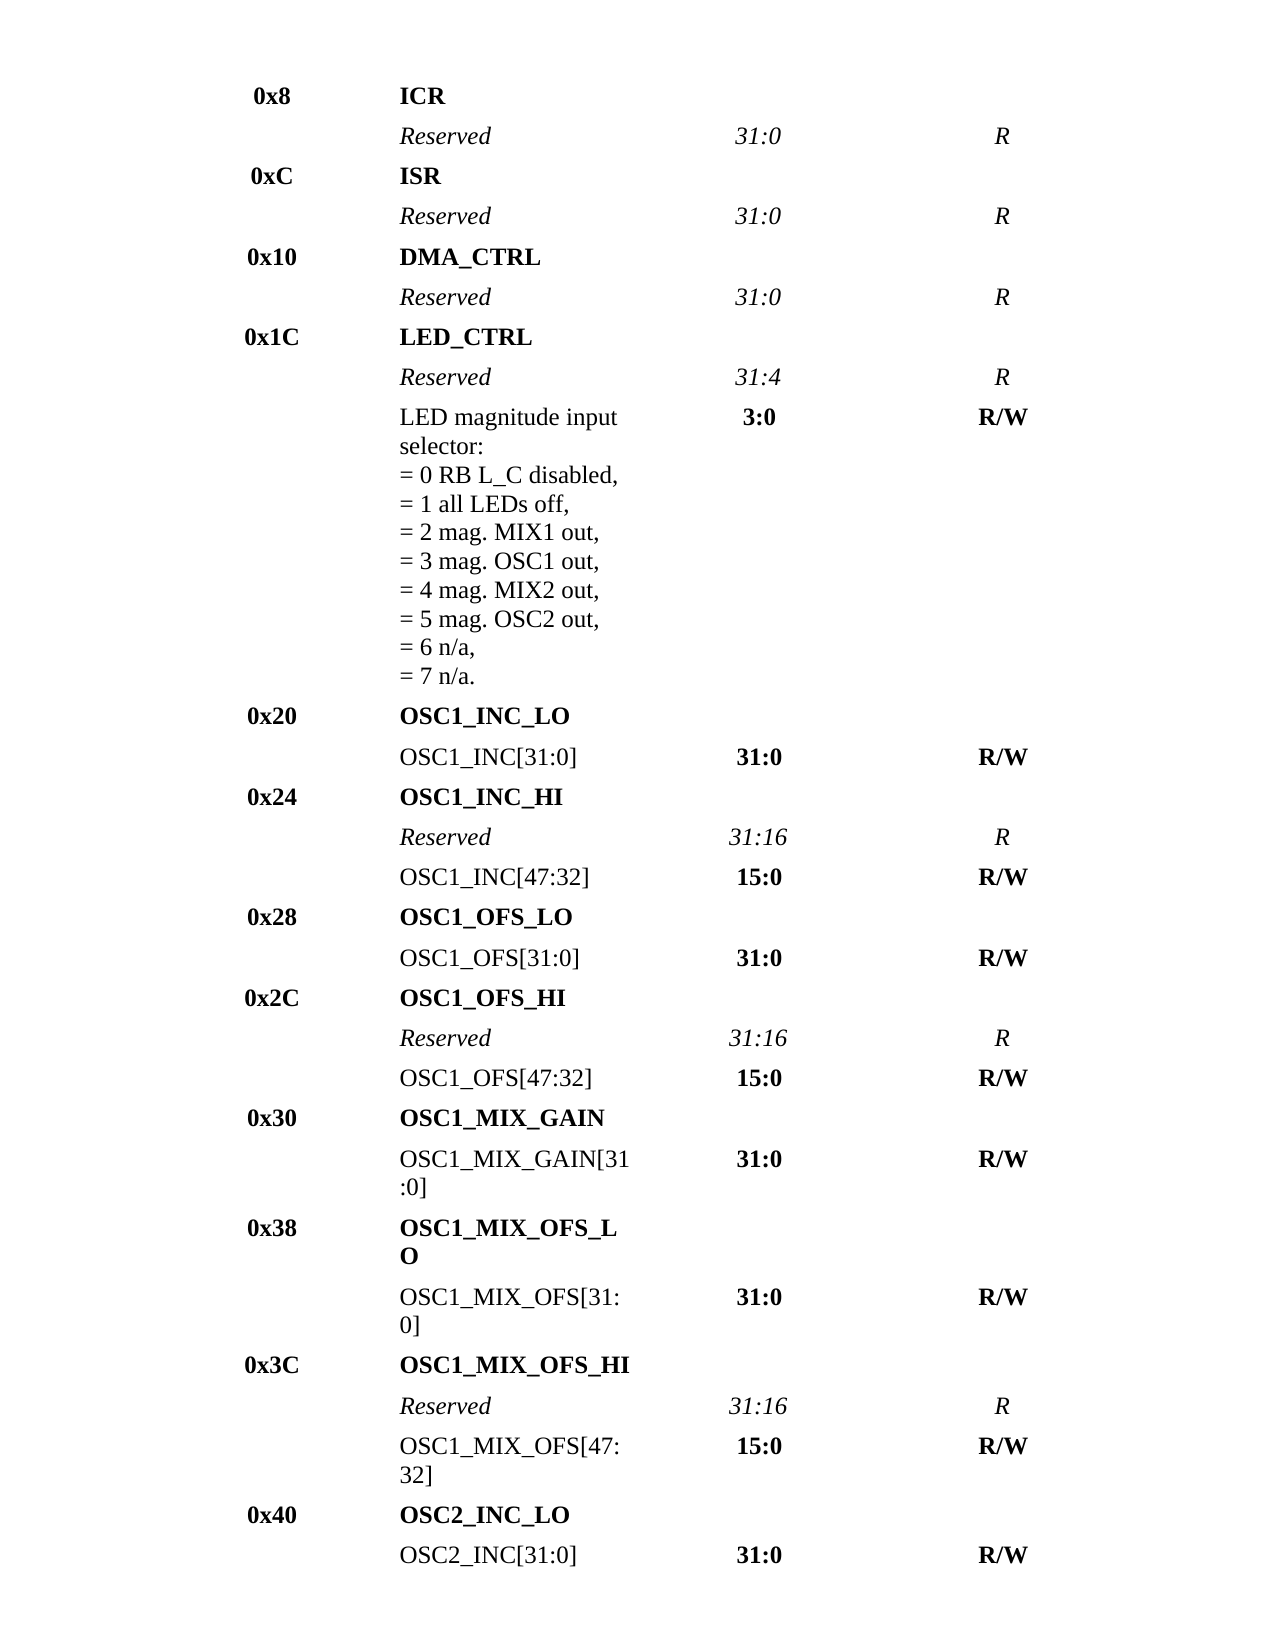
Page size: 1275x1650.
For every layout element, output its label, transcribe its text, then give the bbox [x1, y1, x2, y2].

table_cell [638, 1098, 881, 1138]
table_cell R/W [881, 1138, 1125, 1207]
table_cell 15:0 [638, 856, 881, 897]
table_cell 15:0 [638, 1425, 881, 1494]
table_cell 31:16 [638, 816, 881, 856]
table_cell 31:0 [638, 115, 881, 155]
table_cell R/W [881, 1425, 1125, 1494]
table_cell [881, 1494, 1125, 1534]
table_cell [150, 397, 394, 696]
table_cell OSC1_INC_LO [394, 696, 637, 736]
table_cell 31:0 [638, 1138, 881, 1207]
table_cell OSC1_OFS[31:0] [394, 937, 637, 977]
table_cell [150, 1385, 394, 1425]
table_cell [150, 736, 394, 776]
table_cell Reserved [394, 1385, 637, 1425]
table_cell R/W [881, 397, 1125, 696]
table_cell 15:0 [638, 1058, 881, 1098]
table_cell [638, 1494, 881, 1534]
table_cell Reserved [394, 816, 637, 856]
table_cell ICR [394, 75, 637, 115]
table_cell 31:0 [638, 196, 881, 236]
table_cell 0x40 [150, 1494, 394, 1534]
table_cell 0x1C [150, 316, 394, 356]
table_cell [638, 897, 881, 937]
table_cell R/W [881, 1276, 1125, 1345]
table_cell [881, 977, 1125, 1017]
table_cell OSC1_INC[31:0] [394, 736, 637, 776]
table_cell [150, 1017, 394, 1057]
table_cell OSC1_MIX_GAIN [394, 1098, 637, 1138]
table_cell [638, 316, 881, 356]
table_cell OSC1_MIX_OFS[31:0] [394, 1276, 637, 1345]
table_cell ISR [394, 155, 637, 196]
table_cell R [881, 1385, 1125, 1425]
table_cell [150, 1058, 394, 1098]
table_cell [638, 75, 881, 115]
table_cell R [881, 816, 1125, 856]
table_cell OSC1_OFS_LO [394, 897, 637, 937]
table_cell [150, 356, 394, 397]
table_cell [638, 1207, 881, 1276]
table_cell R [881, 356, 1125, 397]
table_cell 3:0 [638, 397, 881, 696]
table_cell Reserved [394, 276, 637, 316]
table_cell R/W [881, 1534, 1125, 1574]
table_cell R [881, 115, 1125, 155]
table_cell [881, 696, 1125, 736]
table_cell 0x8 [150, 75, 394, 115]
table_cell [150, 816, 394, 856]
table_cell [881, 1345, 1125, 1385]
table_cell OSC1_INC_HI [394, 776, 637, 816]
table_cell LED magnitude input selector: = 0 RB L_C disabled, = 1 all LEDs off, = 2 mag. MIX1 out, = 3 mag. OSC1 out, = 4 mag. MIX2 out, = 5 mag. OSC2 out, = 6 n/a, = 7 n/a. [394, 397, 637, 696]
table_cell Reserved [394, 115, 637, 155]
table_cell [150, 1425, 394, 1494]
table_cell 0x28 [150, 897, 394, 937]
table_cell OSC1_OFS[47:32] [394, 1058, 637, 1098]
table_cell [638, 155, 881, 196]
table_cell 31:16 [638, 1385, 881, 1425]
table_cell [150, 276, 394, 316]
table_cell R/W [881, 1058, 1125, 1098]
table_cell [150, 1276, 394, 1345]
table_cell [150, 196, 394, 236]
table_cell [881, 776, 1125, 816]
table_cell 31:0 [638, 937, 881, 977]
table_cell 0x10 [150, 236, 394, 276]
table_cell 0x3C [150, 1345, 394, 1385]
table_cell [881, 155, 1125, 196]
table_cell [881, 236, 1125, 276]
table_cell Reserved [394, 356, 637, 397]
table_cell LED_CTRL [394, 316, 637, 356]
table_cell OSC1_MIX_OFS_HI [394, 1345, 637, 1385]
table_cell 31:0 [638, 736, 881, 776]
table_cell 0x20 [150, 696, 394, 736]
table_cell [881, 1207, 1125, 1276]
table_cell R/W [881, 736, 1125, 776]
table_cell [881, 75, 1125, 115]
table_cell OSC1_OFS_HI [394, 977, 637, 1017]
table_cell [150, 1138, 394, 1207]
table_cell R [881, 196, 1125, 236]
table_cell [638, 776, 881, 816]
table_cell OSC2_INC_LO [394, 1494, 637, 1534]
table_cell [881, 897, 1125, 937]
table_cell OSC2_INC[31:0] [394, 1534, 637, 1574]
table_cell [638, 1345, 881, 1385]
table_cell Reserved [394, 196, 637, 236]
table_cell R [881, 276, 1125, 316]
table_cell OSC1_MIX_GAIN[31:0] [394, 1138, 637, 1207]
table_cell OSC1_MIX_OFS_LO [394, 1207, 637, 1276]
table_cell [150, 937, 394, 977]
table_cell [150, 115, 394, 155]
table_cell 0xC [150, 155, 394, 196]
table_cell 31:16 [638, 1017, 881, 1057]
table_cell 31:4 [638, 356, 881, 397]
table_cell R/W [881, 856, 1125, 897]
table_cell R [881, 1017, 1125, 1057]
table_cell 0x2C [150, 977, 394, 1017]
table_cell 31:0 [638, 1276, 881, 1345]
table_cell 31:0 [638, 276, 881, 316]
table_cell [638, 236, 881, 276]
table_cell Reserved [394, 1017, 637, 1057]
table_cell 0x30 [150, 1098, 394, 1138]
table_cell [638, 977, 881, 1017]
table_cell [881, 316, 1125, 356]
table_cell R/W [881, 937, 1125, 977]
table_cell 0x24 [150, 776, 394, 816]
table_cell 31:0 [638, 1534, 881, 1574]
table_cell [881, 1098, 1125, 1138]
table_cell [150, 856, 394, 897]
table_cell [150, 1534, 394, 1574]
table_cell OSC1_MIX_OFS[47:32] [394, 1425, 637, 1494]
table_cell 0x38 [150, 1207, 394, 1276]
table_cell [638, 696, 881, 736]
table_cell OSC1_INC[47:32] [394, 856, 637, 897]
table_cell DMA_CTRL [394, 236, 637, 276]
